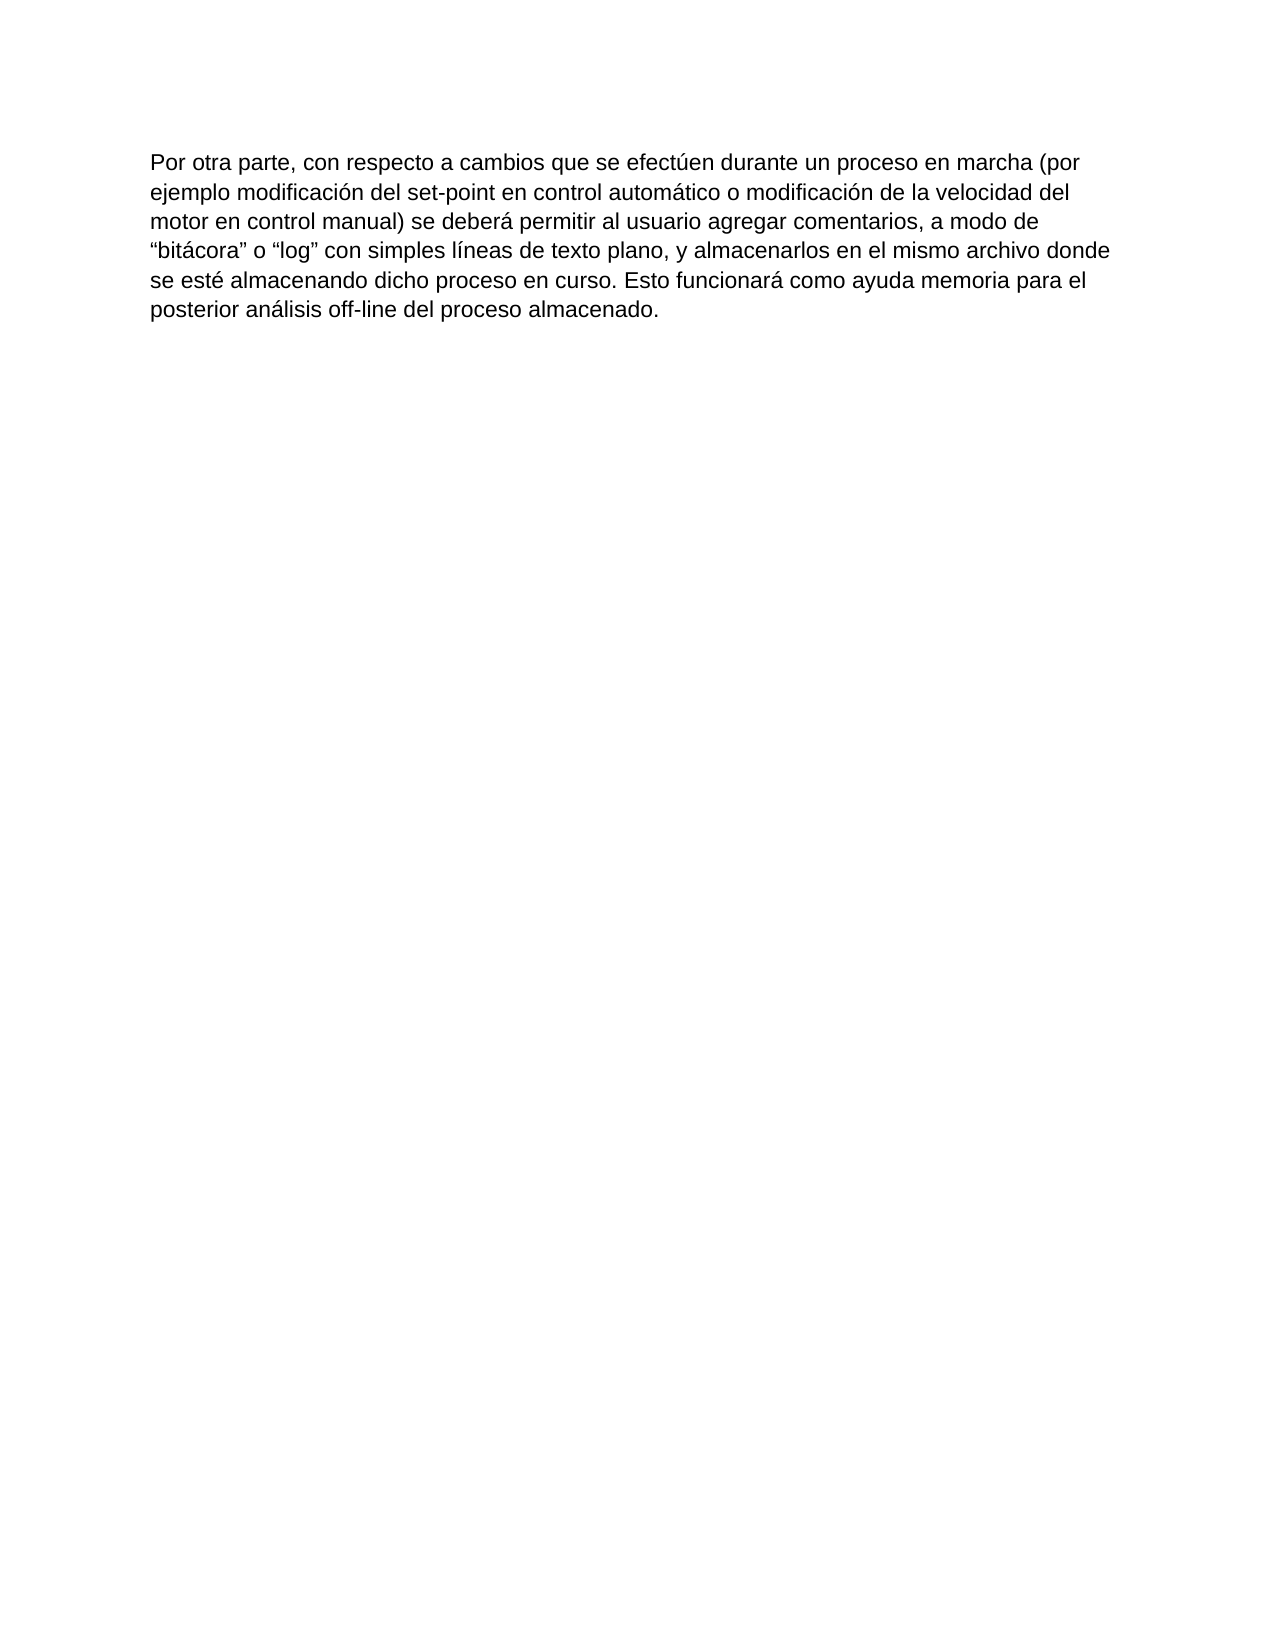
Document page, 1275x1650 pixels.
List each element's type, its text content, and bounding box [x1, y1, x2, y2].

text Por otra parte, con respecto a cambios que se efectúen durante un proceso en marcha (por ejemplo modificación del set-point en control automático o modificación de la velocidad del motor en control manual) se deberá permitir al usuario agregar comentarios, a modo de “bitácora” o “log” con simples líneas de texto plano, y almacenarlos en el mismo archivo donde se esté almacenando dicho proceso en curso. Esto funcionará como ayuda memoria para el posterior análisis off-line del proceso almacenado. [150, 150, 1125, 322]
